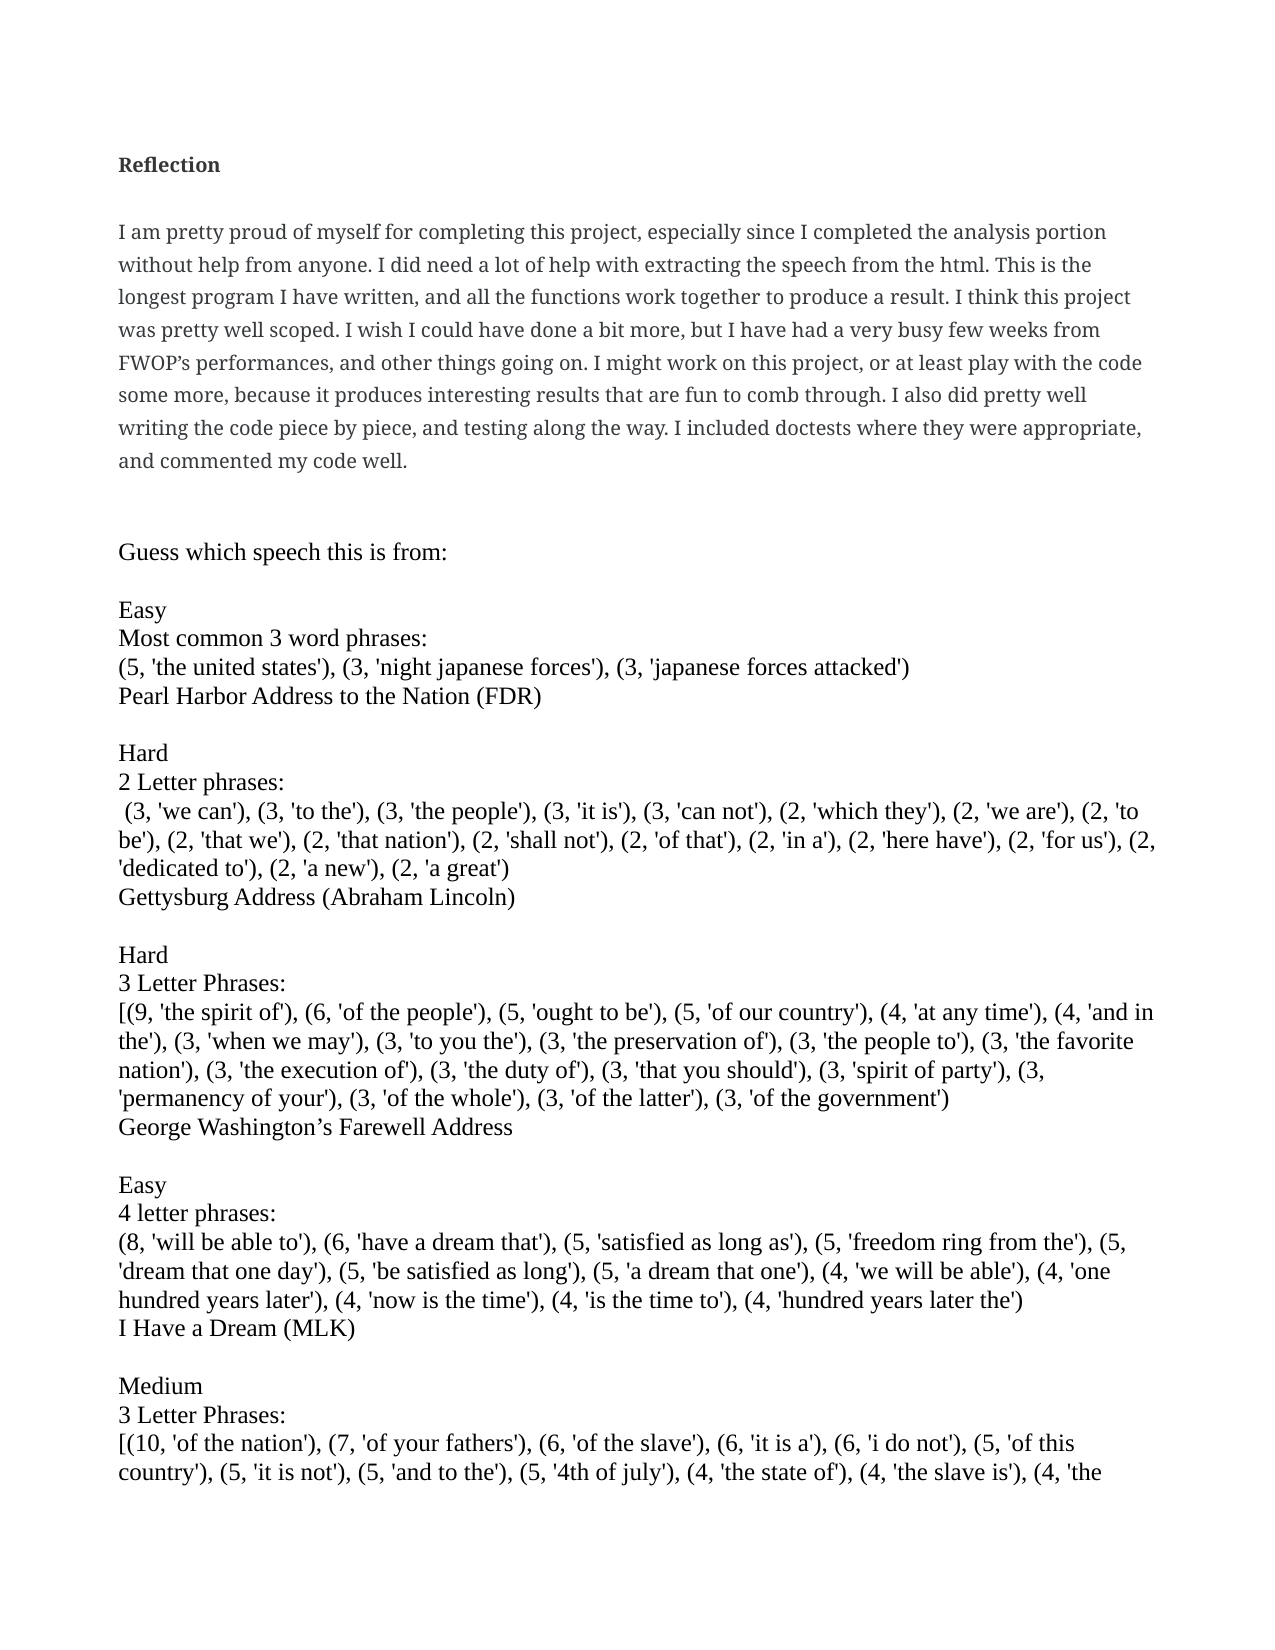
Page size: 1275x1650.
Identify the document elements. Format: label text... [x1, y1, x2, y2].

text 4 letter phrases: [118, 1198, 1157, 1227]
text Guess which speech this is from: [118, 537, 1157, 566]
text Easy [118, 595, 1157, 623]
text Most common 3 word phrases: [118, 623, 1157, 652]
text Easy [118, 1170, 1157, 1198]
text [(10, 'of the nation'), (7, 'of your fathers'), (6, 'of the slave'), (6, 'it is a'), (6, 'i do not'), (5, 'of this country'), (5, 'it is not'), (5, 'and to the'), (5, '4th of july'), (4, 'the state of'), (4, 'the slave is'), (4, 'the [118, 1428, 1157, 1486]
text I am pretty proud of myself for completing this project, especially since I completed the analysis portion without help from anyone. I did need a lot of help with extracting the speech from the html. This is the longest program I have written, and all the functions work together to produce a result. I think this project was pretty well scoped. I wish I could have done a bit more, but I have had a very busy few weeks from FWOP’s performances, and other things going on. I might work on this project, or at least play with the code some more, because it produces interesting results that are fun to comb through. I also did pretty well writing the code piece by piece, and testing along the way. I included doctests where they were appropriate, and commented my code well. [118, 218, 1157, 474]
text [(9, 'the spirit of'), (6, 'of the people'), (5, 'ought to be'), (5, 'of our country'), (4, 'at any time'), (4, 'and in the'), (3, 'when we may'), (3, 'to you the'), (3, 'the preservation of'), (3, 'the people to'), (3, 'the favorite nation'), (3, 'the execution of'), (3, 'the duty of'), (3, 'that you should'), (3, 'spirit of party'), (3, 'permanency of your'), (3, 'of the whole'), (3, 'of the latter'), (3, 'of the government') [118, 997, 1157, 1112]
text Gettysburg Address (Abraham Lincoln) [118, 882, 1157, 911]
text (5, 'the united states'), (3, 'night japanese forces'), (3, 'japanese forces attacked') [118, 652, 1157, 681]
text 2 Letter phrases: [118, 767, 1157, 796]
text 3 Letter Phrases: [118, 968, 1157, 997]
text Medium [118, 1371, 1157, 1400]
text Pearl Harbor Address to the Nation (FDR) [118, 681, 1157, 710]
text Reflection [118, 151, 1157, 178]
text (3, 'we can'), (3, 'to the'), (3, 'the people'), (3, 'it is'), (3, 'can not'), (2, 'which they'), (2, 'we are'), (2, 'to be'), (2, 'that we'), (2, 'that nation'), (2, 'shall not'), (2, 'of that'), (2, 'in a'), (2, 'here have'), (2, 'for us'), (2, 'dedicated to'), (2, 'a new'), (2, 'a great') [118, 796, 1157, 882]
text Hard [118, 738, 1157, 767]
text George Washington’s Farewell Address [118, 1112, 1157, 1141]
text Hard [118, 940, 1157, 968]
text I Have a Dream (MLK) [118, 1313, 1157, 1342]
text (8, 'will be able to'), (6, 'have a dream that'), (5, 'satisfied as long as'), (5, 'freedom ring from the'), (5, 'dream that one day'), (5, 'be satisfied as long'), (5, 'a dream that one'), (4, 'we will be able'), (4, 'one hundred years later'), (4, 'now is the time'), (4, 'is the time to'), (4, 'hundred years later the') [118, 1227, 1157, 1313]
text 3 Letter Phrases: [118, 1400, 1157, 1428]
